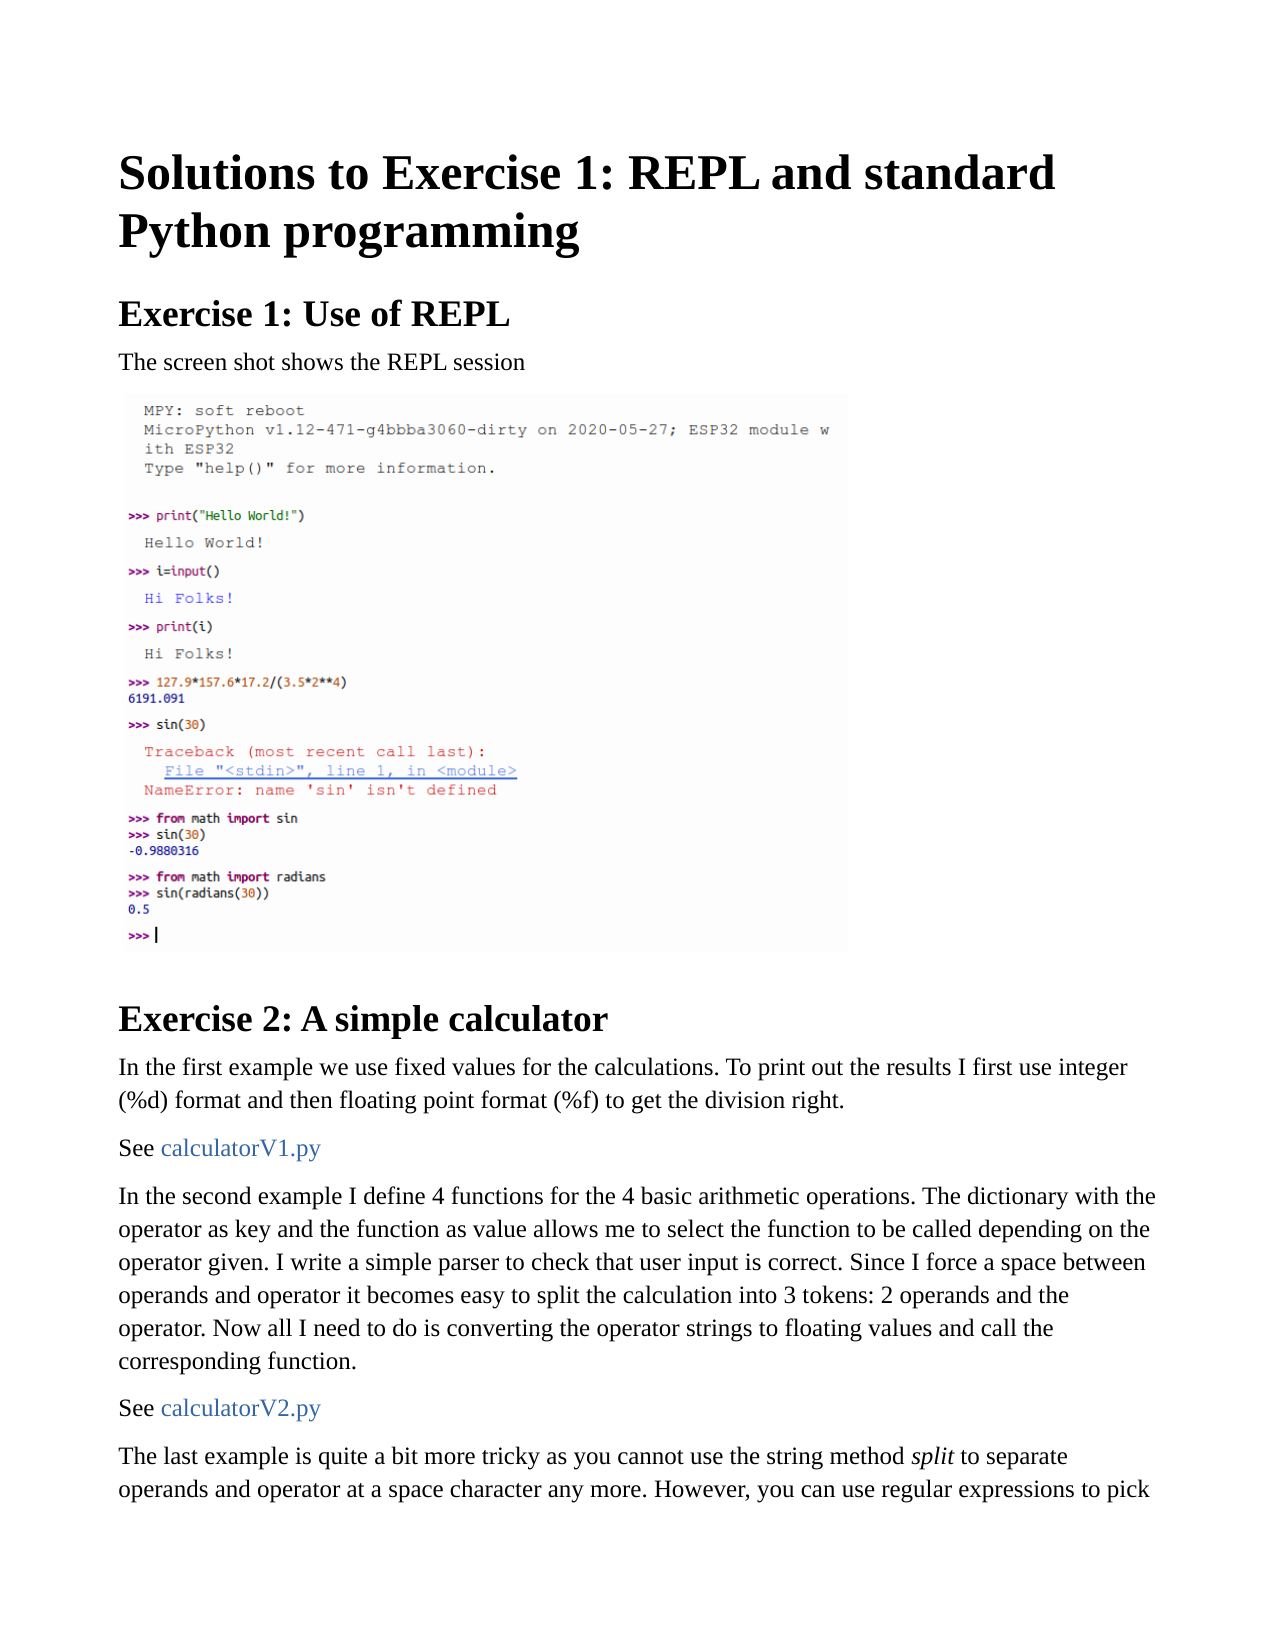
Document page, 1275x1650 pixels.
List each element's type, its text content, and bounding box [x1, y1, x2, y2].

subtitle Solutions to Exercise 1: REPL and standard Python programming [118, 143, 1157, 258]
text The screen shot shows the REPL session [118, 347, 1157, 376]
subtitle Exercise 2: A simple calculator [118, 997, 1157, 1040]
text See calculatorV1.py [118, 1133, 1157, 1162]
text The last example is quite a bit more tricky as you cannot use the string method split to separate operands and operator at a space character any more. However, you can use regular expressions to pick [118, 1441, 1157, 1503]
text In the second example I define 4 functions for the 4 basic arithmetic operations. The dictionary with the operator as key and the function as value allows me to select the function to be called depending on the operator given. I write a simple parser to check that user input is correct. Since I force a space between operands and operator it becomes easy to split the calculation into 3 tokens: 2 operands and the operator. Now all I need to do is converting the operator strings to floating values and call the corresponding function. [118, 1181, 1157, 1374]
text In the first example we use fixed values for the calculations. To print out the results I first use integer (%d) format and then floating point format (%f) to get the division right. [118, 1052, 1157, 1114]
subtitle Exercise 1: Use of REPL [118, 291, 1157, 334]
text See calculatorV2.py [118, 1393, 1157, 1422]
picture [124, 394, 849, 952]
